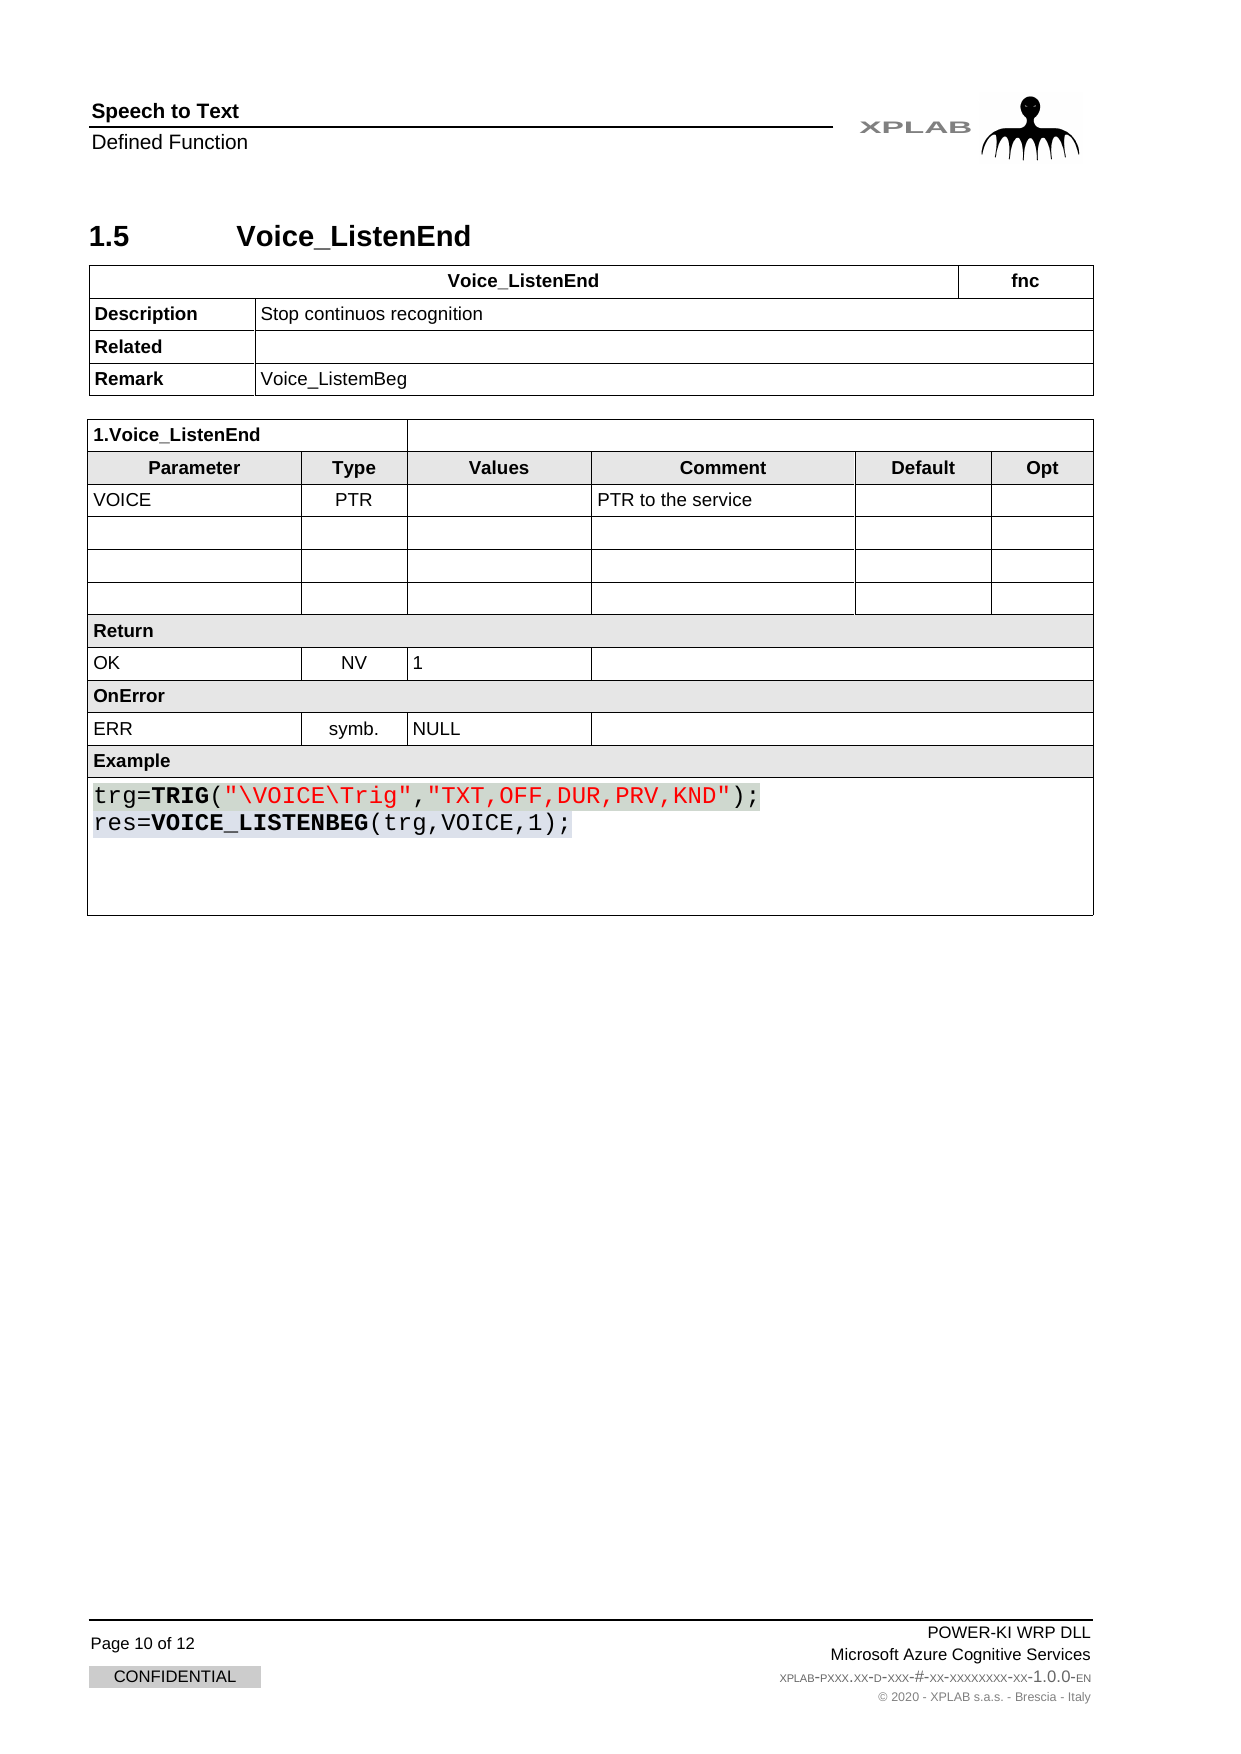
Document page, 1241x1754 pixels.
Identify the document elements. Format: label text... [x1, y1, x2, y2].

table_cell [992, 517, 1093, 549]
table_cell Type [302, 452, 407, 484]
table_cell PTR to the service [592, 485, 854, 516]
table_cell [592, 648, 1093, 680]
table_cell [408, 485, 591, 516]
table_cell [856, 517, 991, 549]
table_cell [856, 583, 991, 614]
table_cell Opt [992, 452, 1093, 484]
table_cell [992, 550, 1093, 582]
table_cell [592, 713, 1093, 745]
table_cell [592, 517, 854, 549]
table_cell OK [88, 648, 301, 680]
table_cell 1 [408, 648, 591, 680]
table_header 1.Voice_ListenEnd [88, 420, 407, 451]
table_cell [302, 517, 407, 549]
table_cell ERR [88, 713, 301, 745]
table_cell [88, 583, 301, 614]
table_cell Default [856, 452, 991, 484]
table_cell [592, 550, 854, 582]
subtitle Voice_ListenEnd [88, 220, 1093, 252]
table_header fnc [959, 266, 1093, 298]
table_cell Example [88, 746, 1093, 777]
table_cell Voice_ListemBeg [256, 364, 1093, 395]
table_cell [856, 485, 991, 516]
table_cell OnError [88, 681, 1093, 712]
table_cell Comment [592, 452, 854, 484]
table_cell [992, 485, 1093, 516]
table_cell [592, 583, 854, 614]
table_cell Parameter [88, 452, 301, 484]
table_cell symb. [302, 713, 407, 745]
table_header Voice_ListenEnd [90, 266, 958, 298]
table_cell [408, 517, 591, 549]
table_cell [992, 583, 1093, 614]
table_cell NV [302, 648, 407, 680]
table_cell [302, 550, 407, 582]
picture [978, 92, 1083, 164]
table_cell Description [90, 299, 254, 330]
table_cell [88, 550, 301, 582]
table_cell [256, 331, 1093, 363]
table_cell trg=TRIG("\VOICE\Trig","TXT,OFF,DUR,PRV,KND"); res=VOICE_LISTENBEG(trg,VOICE,1); [88, 778, 1093, 915]
table_cell [302, 583, 407, 614]
table_cell [408, 550, 591, 582]
table_header [408, 420, 1093, 451]
table_cell [408, 583, 591, 614]
table_cell Stop continuos recognition [256, 299, 1093, 330]
table_cell [856, 550, 991, 582]
table_cell Remark [90, 364, 254, 395]
table_cell Return [88, 615, 1093, 647]
table_cell NULL [408, 713, 591, 745]
table_cell [88, 517, 301, 549]
table_cell Values [408, 452, 591, 484]
table_cell PTR [302, 485, 407, 516]
table_cell Related [90, 331, 254, 363]
table_cell VOICE [88, 485, 301, 516]
